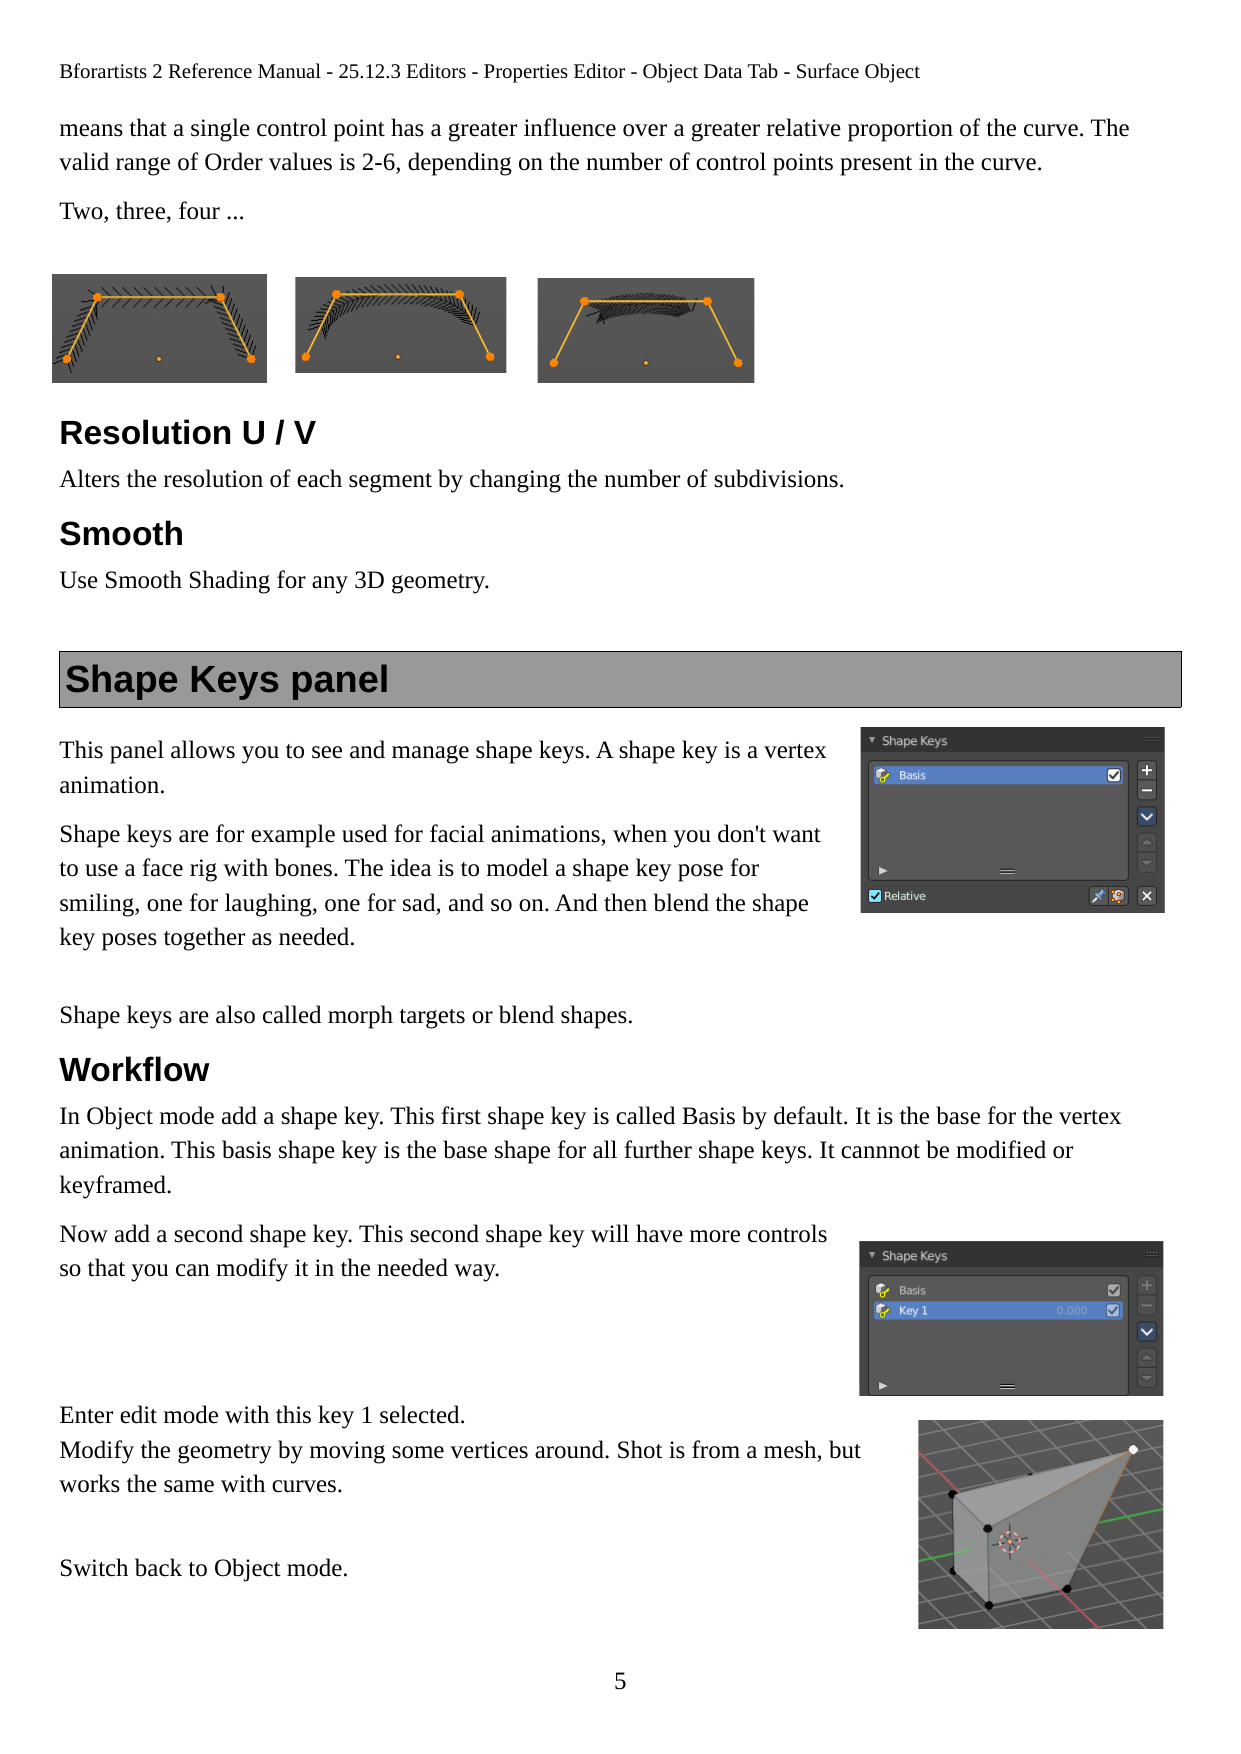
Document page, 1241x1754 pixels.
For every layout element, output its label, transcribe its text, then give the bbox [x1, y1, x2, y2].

text Shape keys are also called morph targets or blend shapes. [59, 1000, 1181, 1029]
text [1164, 1519, 1181, 1582]
picture [860, 727, 1165, 913]
text Enter edit mode with this key 1 selected. Modify the geometry by moving some vertices around. Shot is from a mesh, but works the same with curves. [59, 1401, 1181, 1498]
text Alters the resolution of each segment by changing the number of subdivisions. [59, 464, 1181, 493]
picture [918, 1420, 1164, 1629]
text Now add a second shape key. This second shape key will have more controls so that you can modify it in the needed way. [59, 1219, 1181, 1282]
picture [52, 274, 267, 383]
text Shape keys are for example used for facial animations, when you don't want to use a face rig with bones. The idea is to model a shape key pose for smiling, one for laughing, one for sad, and so on. And then blend the shape key poses together as needed. [59, 819, 1181, 951]
text Use Smooth Shading for any 3D geometry. [59, 565, 1181, 594]
text Switch back to Object mode. [59, 1519, 918, 1582]
text means that a single control point has a greater influence over a greater relative proportion of the curve. The valid range of Order values is 2-6, depending on the number of control points present in the curve. [59, 113, 1181, 176]
text Two, three, four ... [59, 196, 1181, 225]
subtitle Smooth [59, 514, 1181, 553]
subtitle Resolution U / V [59, 413, 1181, 452]
text This panel allows you to see and manage shape keys. A shape key is a vertex animation. [59, 735, 860, 799]
picture [537, 278, 755, 383]
text In Object mode add a shape key. This first shape key is called Basis by default. It is the base for the vertex animation. This basis shape key is the base shape for all further shape keys. It cannnot be modified or keyframed. [59, 1101, 1181, 1199]
picture [295, 277, 507, 373]
subtitle Workflow [59, 1050, 1181, 1088]
picture [859, 1241, 1164, 1396]
table_header Shape Keys panel [60, 652, 1181, 707]
